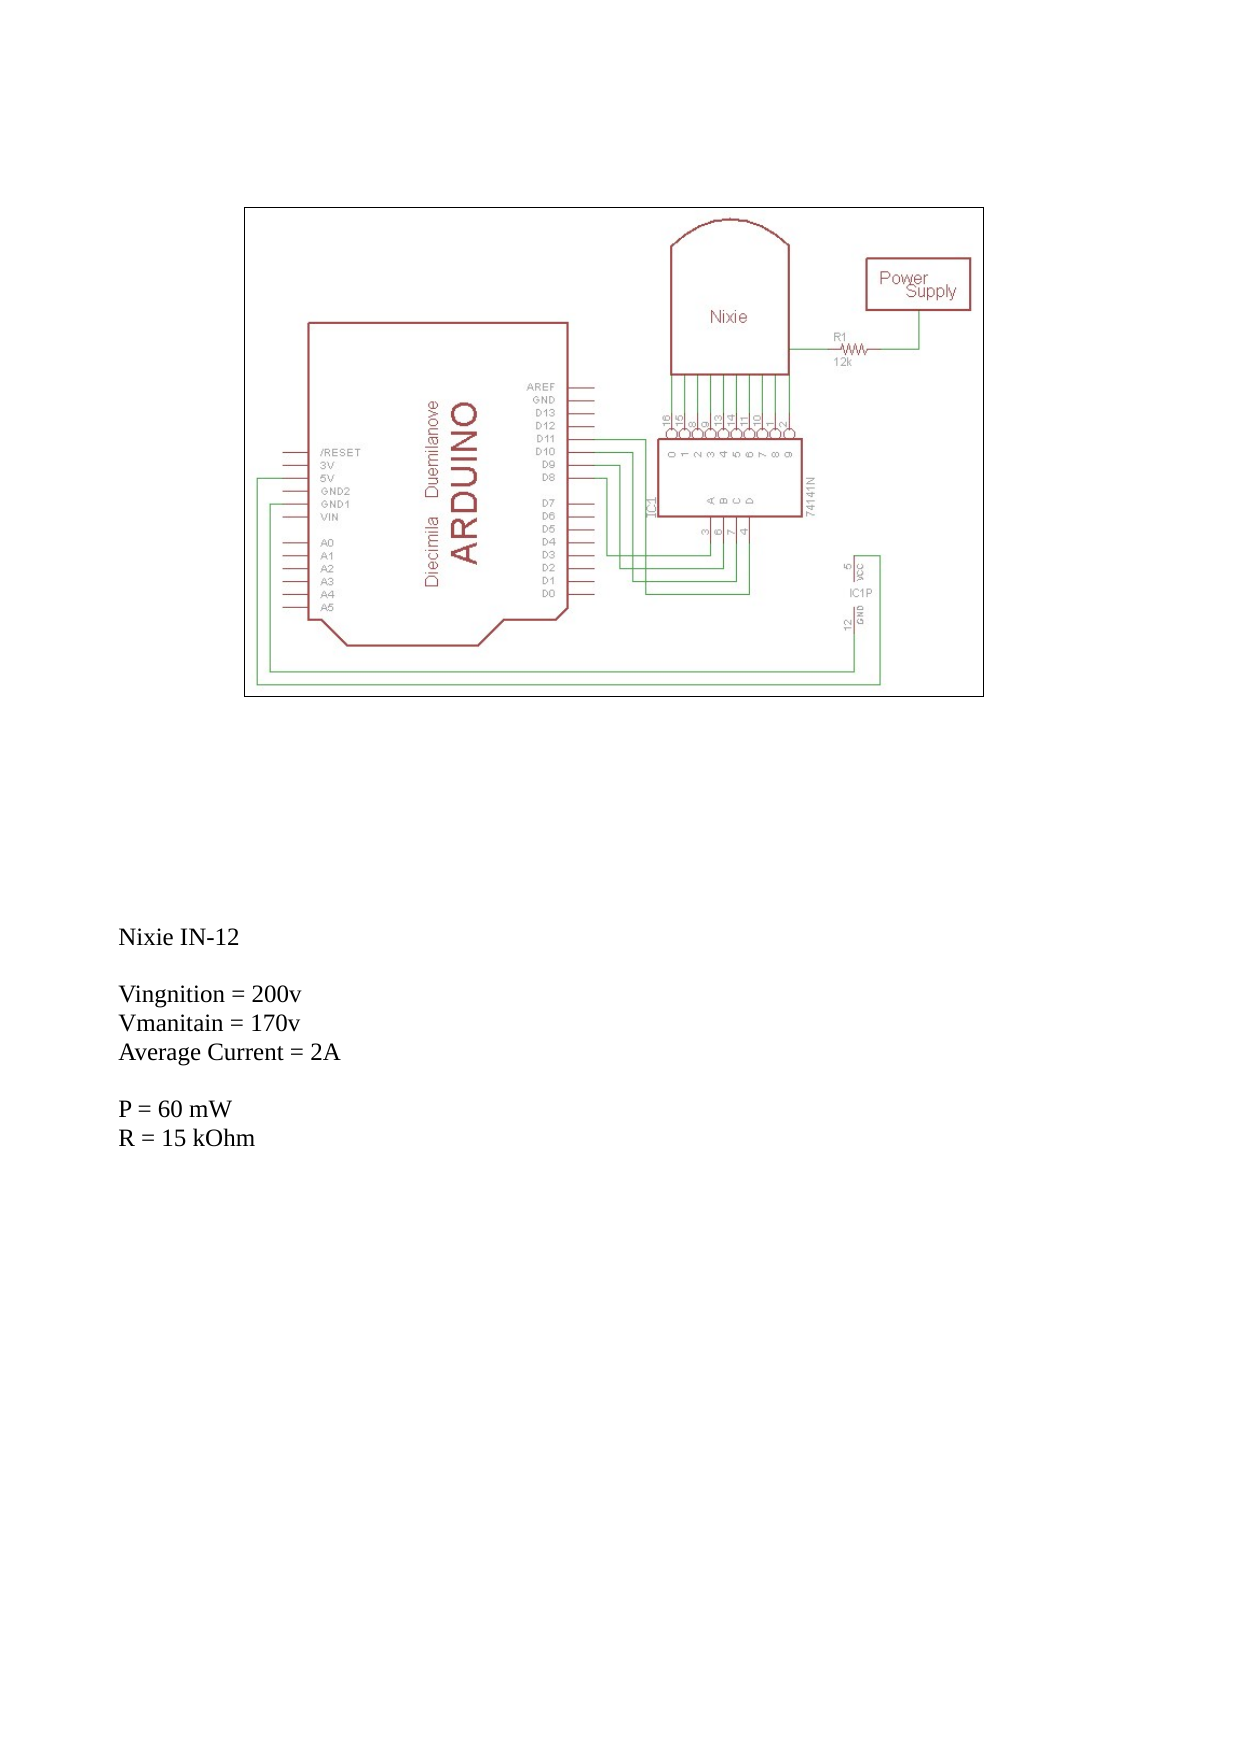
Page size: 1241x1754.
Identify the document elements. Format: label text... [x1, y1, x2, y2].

text P = 60 mW [118, 1094, 1122, 1123]
text R = 15 kOhm [118, 1123, 1122, 1152]
text Average Current = 2A [118, 1037, 1122, 1065]
text Vmanitain = 170v [118, 1008, 1122, 1037]
text Nixie IN-12 [118, 922, 1122, 950]
text Vingnition = 200v [118, 979, 1122, 1008]
picture [247, 210, 981, 694]
